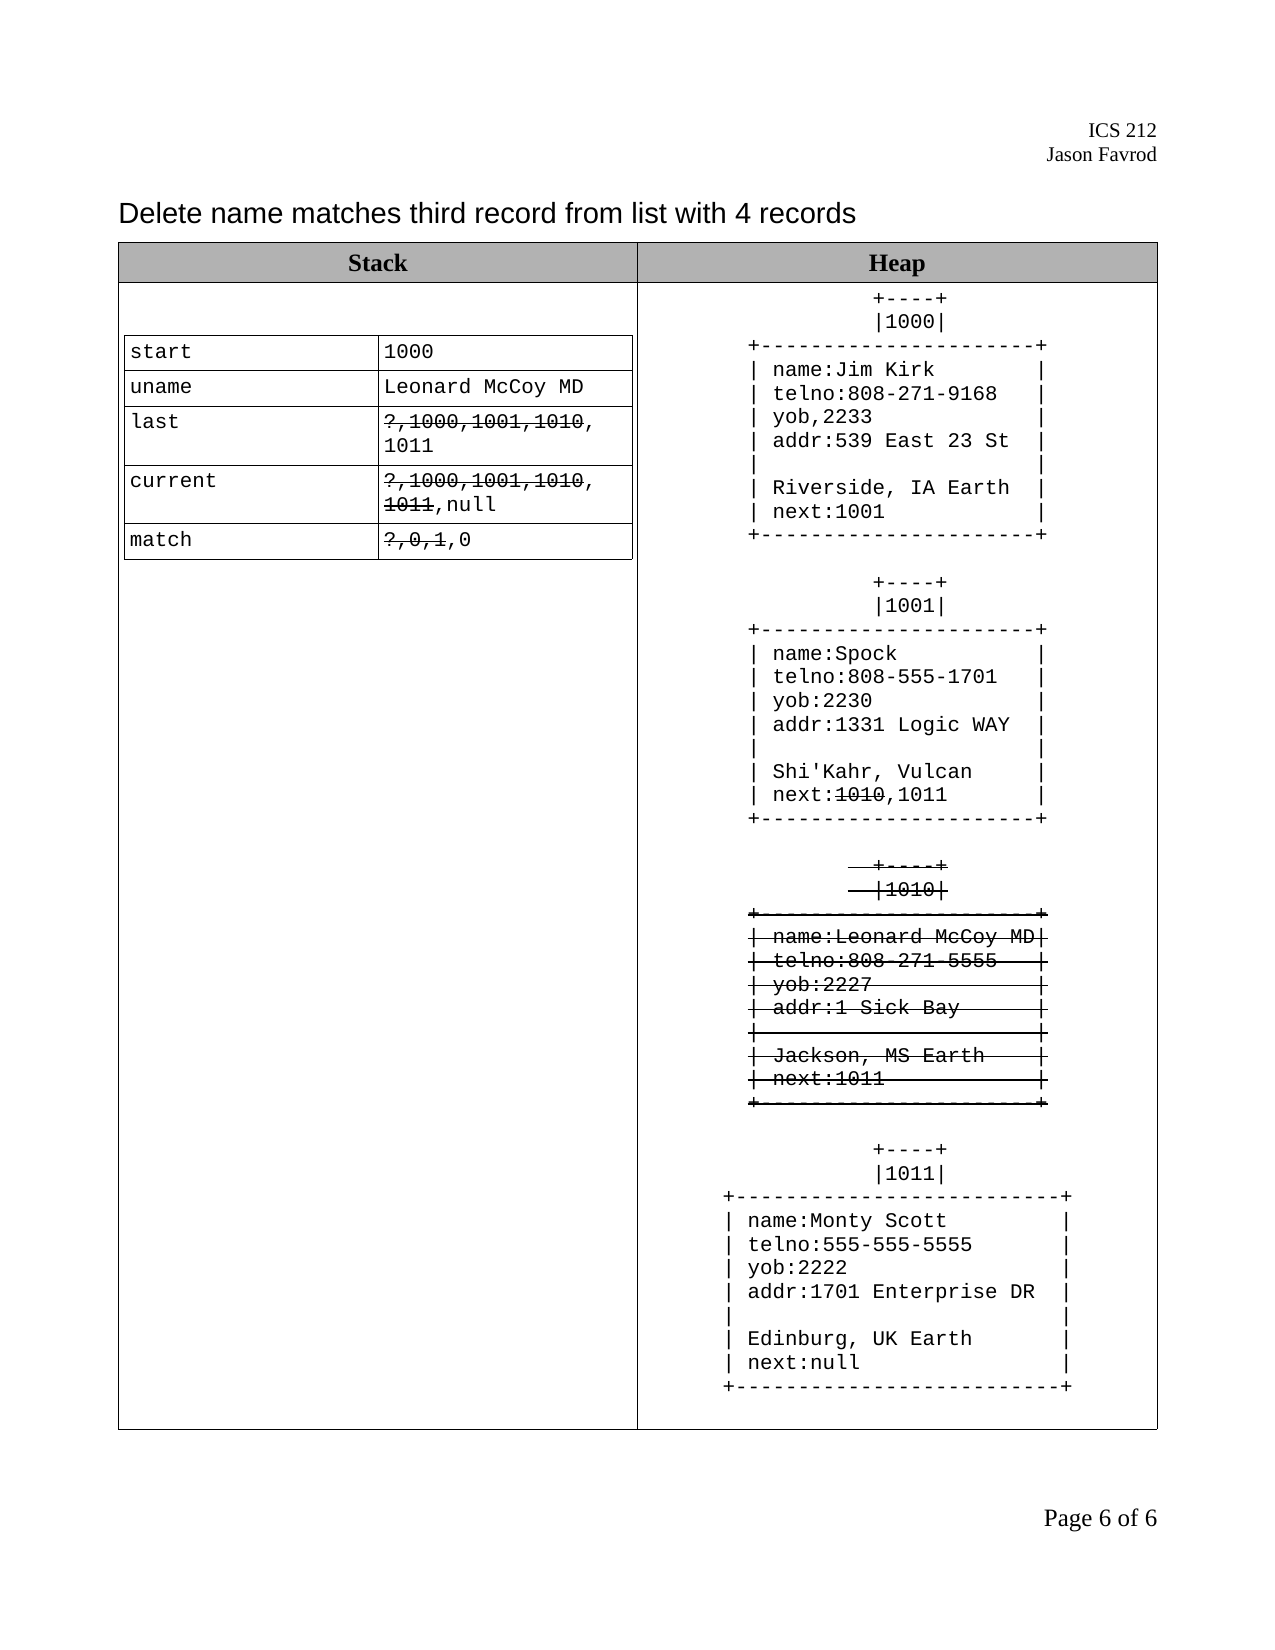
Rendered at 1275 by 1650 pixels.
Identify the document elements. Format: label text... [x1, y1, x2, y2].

subtitle Delete name matches third record from list with 4 records [118, 196, 1157, 229]
table_cell Leonard McCoy MD [379, 371, 632, 406]
table_cell [119, 283, 637, 1429]
table_header Stack [119, 243, 637, 282]
table_cell last [125, 407, 378, 464]
table_header 1000 [379, 336, 632, 370]
table_cell +----+ |1000| +----------------------+ | name:Jim Kirk | | telno:808-271-9168 | | yob,2233 | | addr:539 East 23 St | | | | Riverside, IA Earth | | next:1001 | +----------------------+ +----+ |1001| +----------------------+ | name:Spock | | telno:808-555-1701 | | yob:2230 | | addr:1331 Logic WAY | | | | Shi'Kahr, Vulcan | | next:1010,1011 | +----------------------+ +----+ |1010| +----------------------+ | name:Leonard McCoy MD| | telno:808-271-5555 | | yob:2227 | | addr:1 Sick Bay | | | | Jackson, MS Earth | | next:1011 | +----------------------+ +----+ |1011| +--------------------------+ | name:Monty Scott | | telno:555-555-5555 | | yob:2222 | | addr:1701 Enterprise DR | | | | Edinburg, UK Earth | | next:null | +--------------------------+ [638, 283, 1157, 1429]
table_cell current [125, 466, 378, 523]
table_cell ?,1000,1001,1010, 1011,null [379, 466, 632, 523]
table_cell ?,1000,1001,1010, 1011 [379, 407, 632, 464]
table_cell match [125, 524, 378, 558]
table_cell ?,0,1,0 [379, 524, 632, 558]
table_header start [125, 336, 378, 370]
table_header Heap [638, 243, 1157, 282]
table_cell uname [125, 371, 378, 406]
